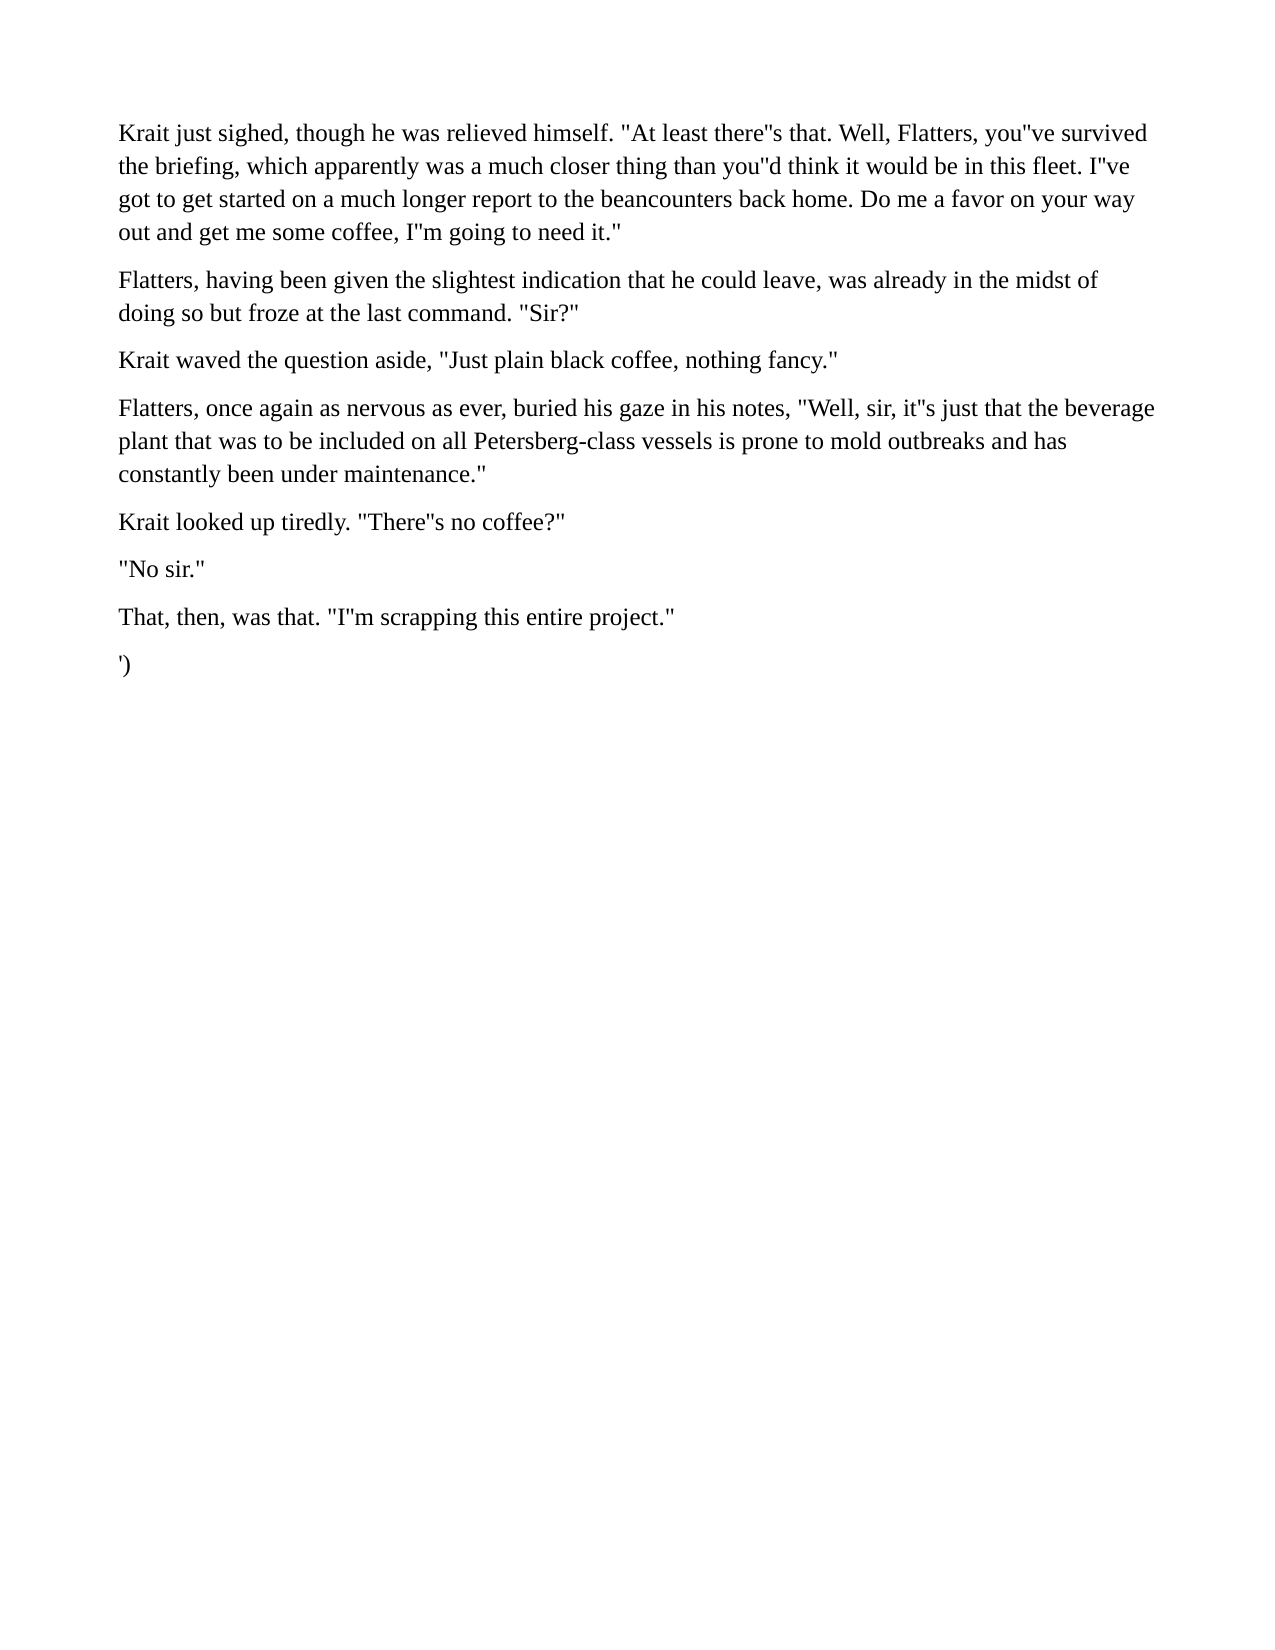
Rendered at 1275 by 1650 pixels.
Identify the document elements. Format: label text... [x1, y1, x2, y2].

text Krait waved the question aside, "Just plain black coffee, nothing fancy." [118, 345, 1157, 374]
text ') [118, 649, 1157, 678]
text Krait just sighed, though he was relieved himself. "At least there''s that. Well, Flatters, you''ve survived the briefing, which apparently was a much closer thing than you''d think it would be in this fleet. I''ve got to get started on a much longer report to the beancounters back home. Do me a favor on your way out and get me some coffee, I''m going to need it." [118, 118, 1157, 246]
text That, then, was that. "I''m scrapping this entire project." [118, 602, 1157, 631]
text Krait looked up tiredly. "There''s no coffee?" [118, 507, 1157, 535]
text Flatters, once again as nervous as ever, buried his gaze in his notes, "Well, sir, it''s just that the beverage plant that was to be included on all Petersberg-class vessels is prone to mold outbreaks and has constantly been under maintenance." [118, 393, 1157, 488]
text "No sir." [118, 554, 1157, 583]
text Flatters, having been given the slightest indication that he could leave, was already in the midst of doing so but froze at the last command. "Sir?" [118, 265, 1157, 327]
